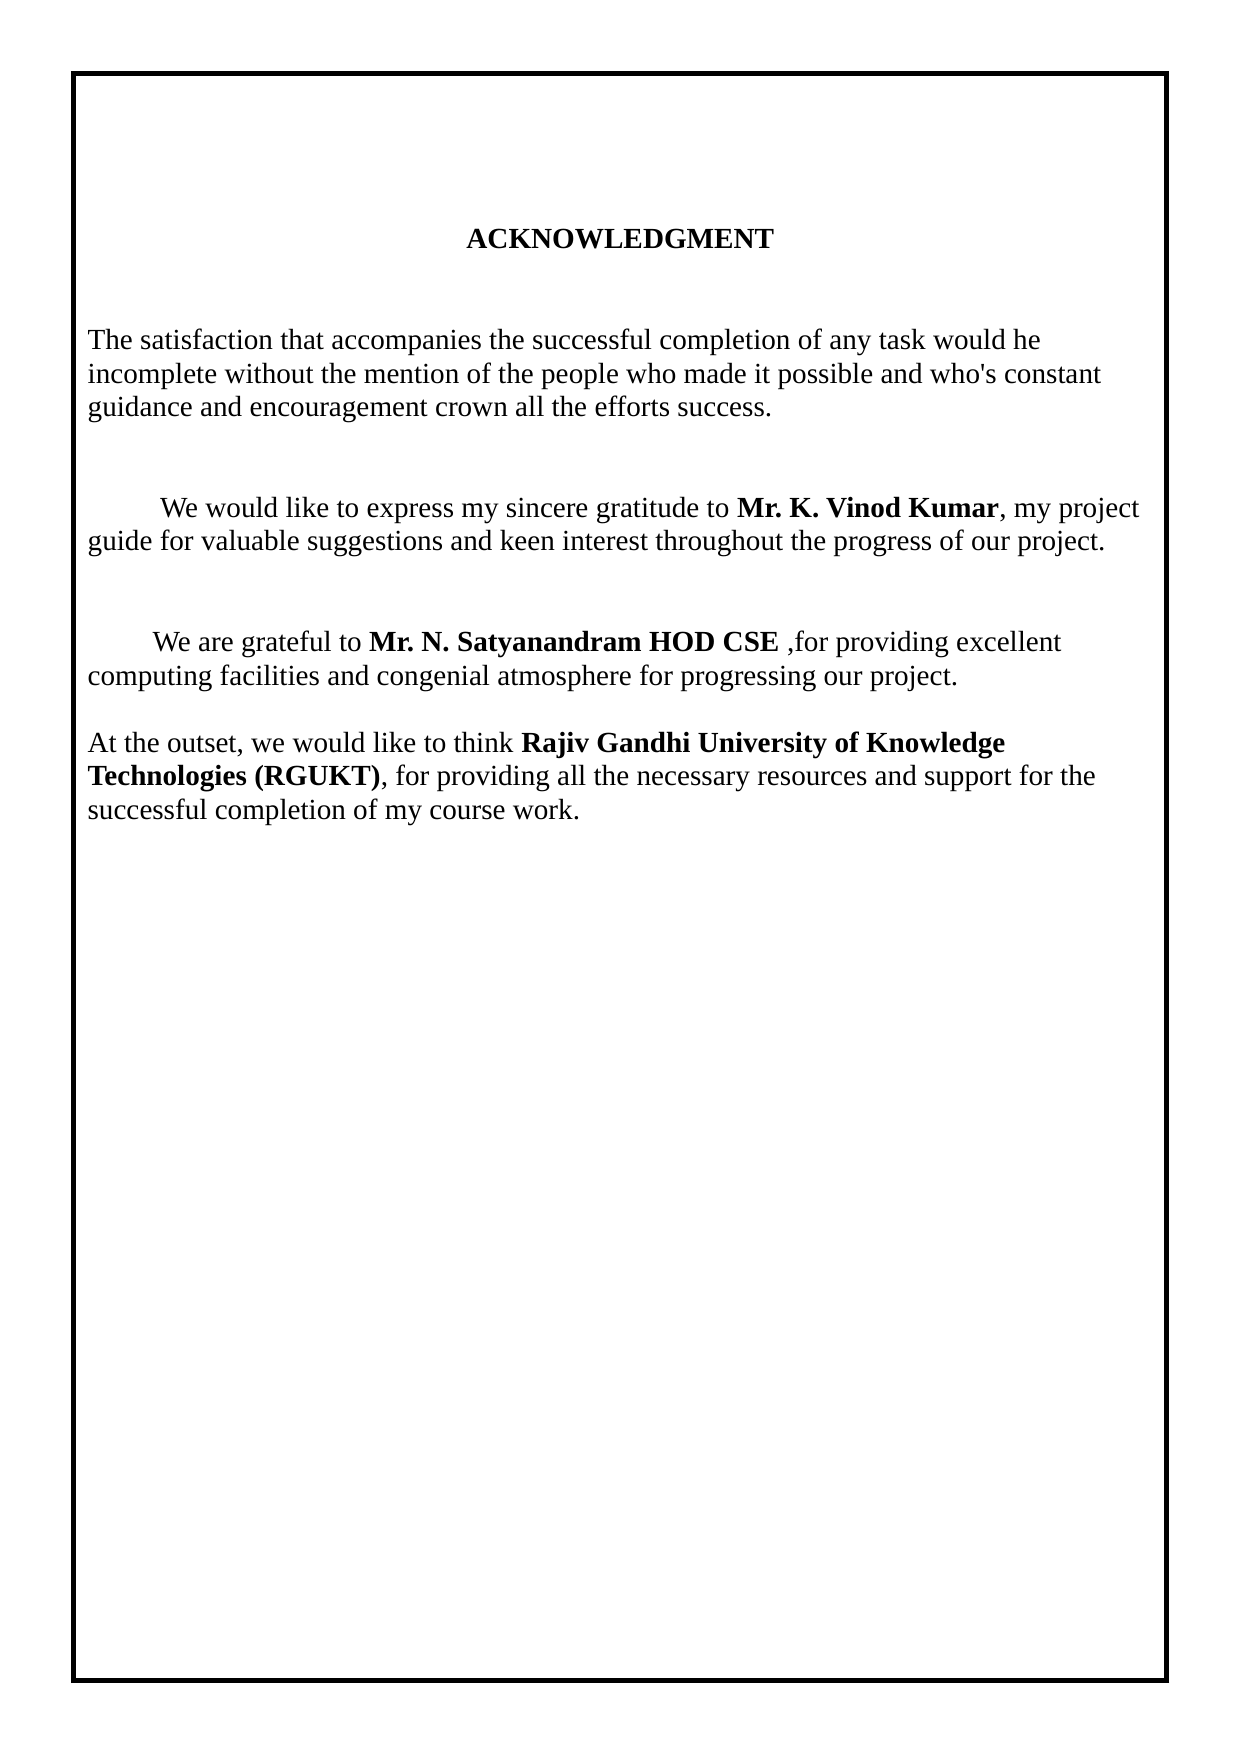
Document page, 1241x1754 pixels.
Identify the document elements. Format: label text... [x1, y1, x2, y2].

text We are grateful to Mr. N. Satyanandram HOD CSE ,for providing excellent [87, 624, 1153, 658]
text incomplete without the mention of the people who made it possible and who's constant guidance and encouragement crown all the efforts success. [87, 356, 1153, 423]
text Technologies (RGUKT), for providing all the necessary resources and support for the successful completion of my course work. [87, 758, 1153, 825]
text ACKNOWLEDGMENT [87, 222, 1153, 255]
text The satisfaction that accompanies the successful completion of any task would he [87, 322, 1153, 356]
text We would like to express my sincere gratitude to Mr. K. Vinod Kumar, my project guide for valuable suggestions and keen interest throughout the progress of our project. [87, 490, 1153, 557]
text computing facilities and congenial atmosphere for progressing our project. [87, 658, 1153, 691]
text At the outset, we would like to think Rajiv Gandhi University of Knowledge [87, 725, 1153, 758]
